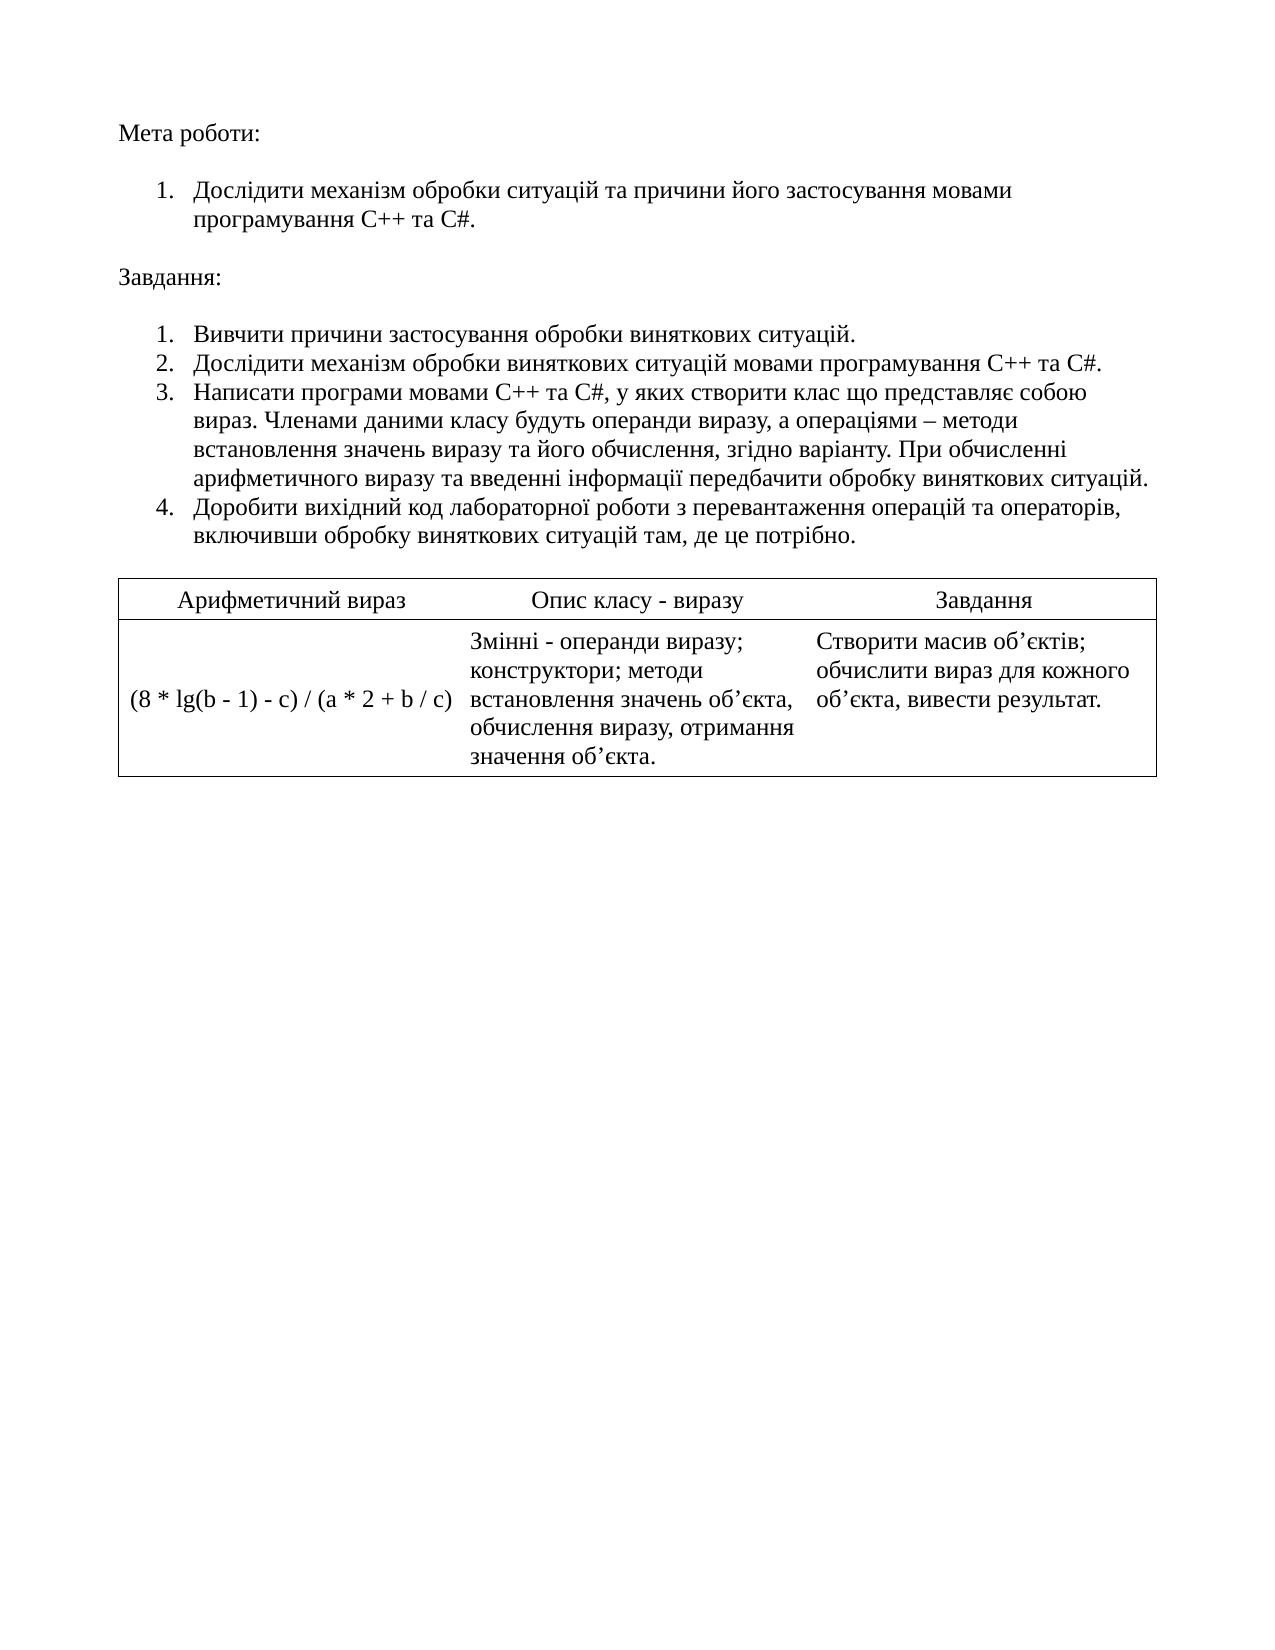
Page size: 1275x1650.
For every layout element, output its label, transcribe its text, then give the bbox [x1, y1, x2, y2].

text Завдання: [118, 262, 1157, 291]
table_header Завдання [811, 579, 1156, 619]
list Дослідити механізм обробки виняткових ситуацій мовами програмування С++ та С#. [156, 348, 1157, 377]
list Дослідити механізм обробки ситуацій та причини його застосування мовами програмування С++ та С#. [156, 176, 1157, 233]
table_header Арифметичний вираз [119, 579, 464, 619]
table_cell (8 * lg(b - 1) - c) / (a * 2 + b / c) [119, 620, 464, 776]
table_cell Створити масив об’єктів; обчислити вираз для кожного об’єкта, вивести результат. [811, 620, 1156, 776]
list Вивчити причини застосування обробки виняткових ситуацій. [156, 319, 1157, 348]
table_cell Змінні - операнди виразу; конструктори; методи встановлення значень об’єкта, обчислення виразу, отримання значення об’єкта. [464, 620, 811, 776]
list Написати програми мовами С++ та С#, у яких створити клас що представляє собою вираз. Членами даними класу будуть операнди виразу, а операціями – методи встановлення значень виразу та його обчислення, згідно варіанту. При обчисленні арифметичного виразу та введенні інформації передбачити обробку виняткових ситуацій. [156, 377, 1157, 492]
list Доробити вихідний код лабораторної роботи з перевантаження операцій та операторів, включивши обробку виняткових ситуацій там, де це потрібно. [156, 492, 1157, 549]
table_header Опис класу - виразу [464, 579, 811, 619]
text Мета роботи: [118, 118, 1157, 147]
